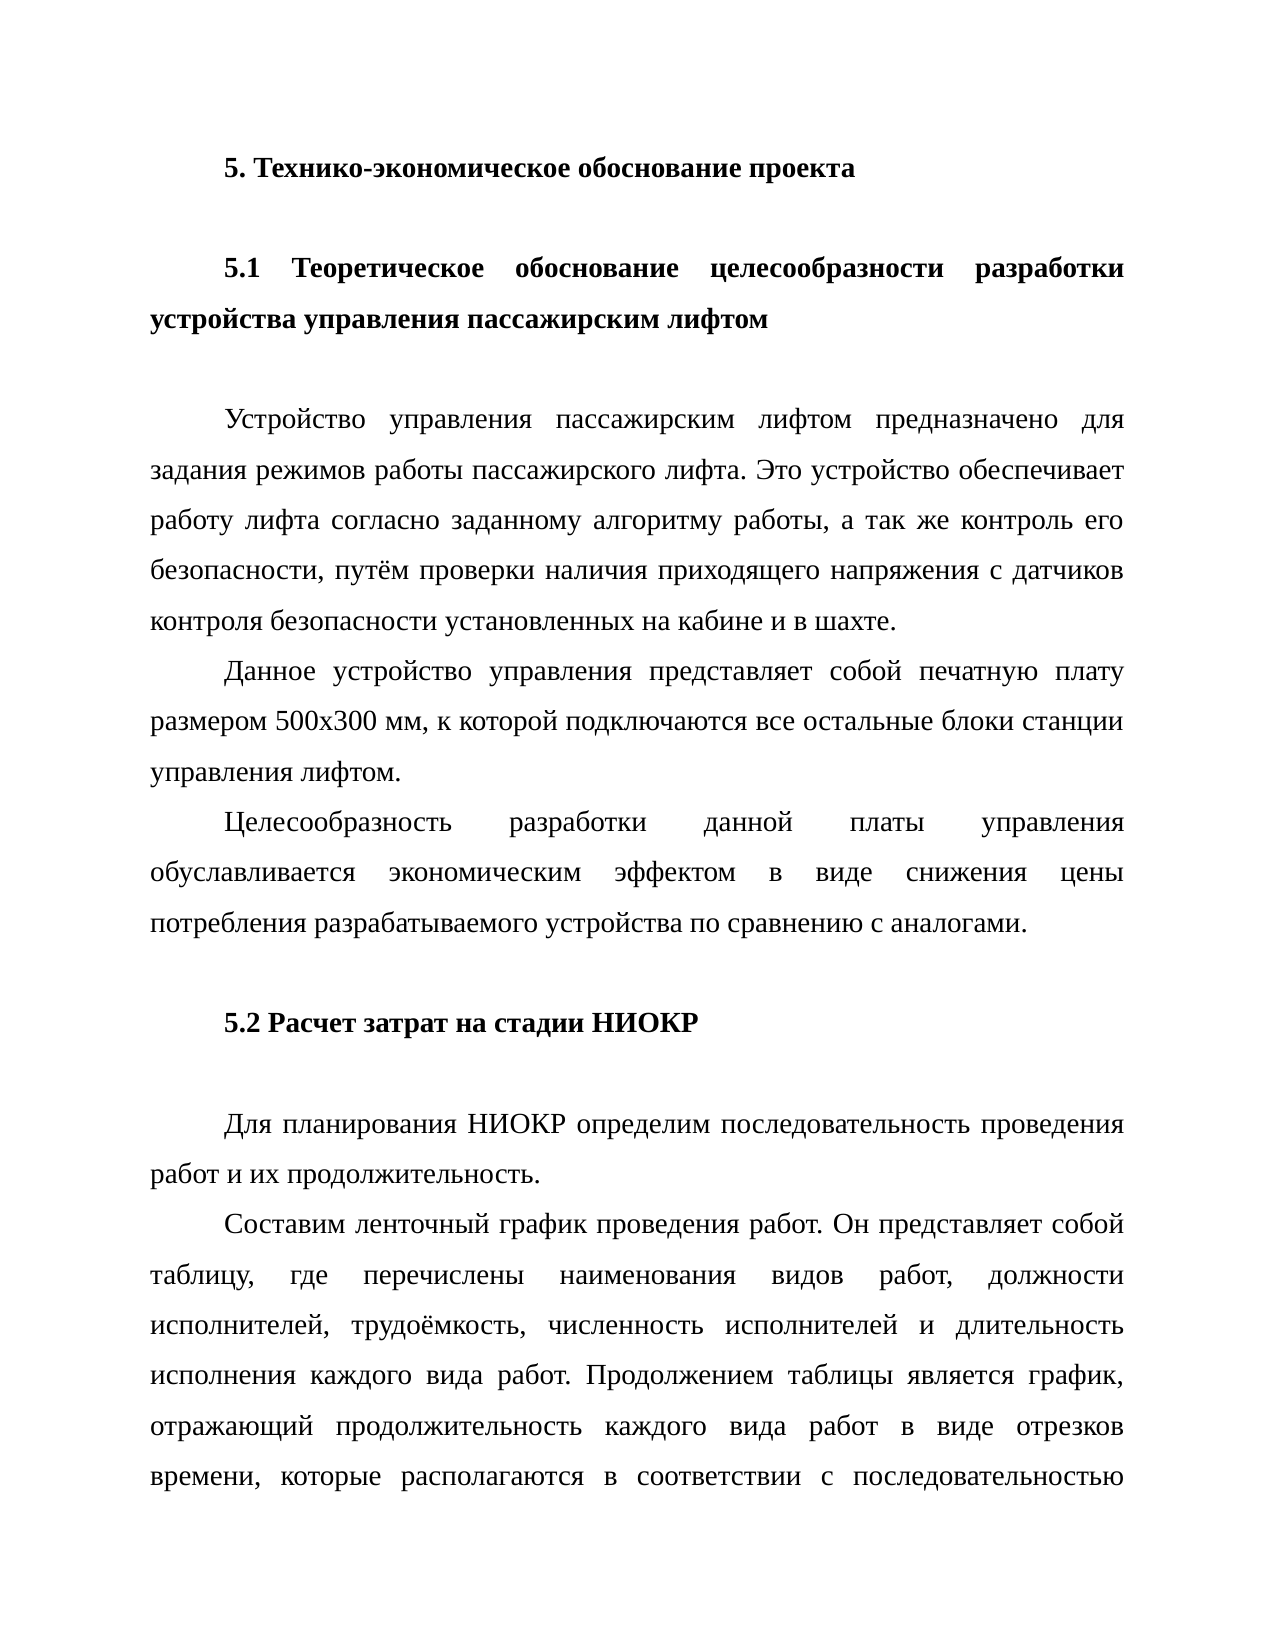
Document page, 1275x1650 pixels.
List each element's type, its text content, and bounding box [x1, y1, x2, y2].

text Для планирования НИОКР определим последовательность проведения работ и их продолжительность. [150, 1106, 1125, 1190]
text 5. Технико-экономическое обоснование проекта [150, 150, 1125, 183]
text Составим ленточный график проведения работ. Он представляет собой таблицу, где перечислены наименования видов работ, должности исполнителей, трудоёмкость, численность исполнителей и длительность исполнения каждого вида работ. Продолжением таблицы является график, отражающий продолжительность каждого вида работ в виде отрезков времени, которые располагаются в соответствии с последовательностью [150, 1207, 1125, 1492]
text 5.2 Расчет затрат на стадии НИОКР [150, 1005, 1125, 1039]
text Целесообразность разработки данной платы управления обуславливается экономическим эффектом в виде снижения цены потребления разрабатываемого устройства по сравнению с аналогами. [150, 804, 1125, 938]
text 5.1 Теоретическое обоснование целесообразности разработки устройства управления пассажирским лифтом [150, 251, 1125, 334]
text Данное устройство управления представляет собой печатную плату размером 500x300 мм, к которой подключаются все остальные блоки станции управления лифтом. [150, 653, 1125, 787]
text Устройство управления пассажирским лифтом предназначено для задания режимов работы пассажирского лифта. Это устройство обеспечивает работу лифта согласно заданному алгоритму работы, а так же контроль его безопасности, путём проверки наличия приходящего напряжения с датчиков контроля безопасности установленных на кабине и в шахте. [150, 402, 1125, 636]
